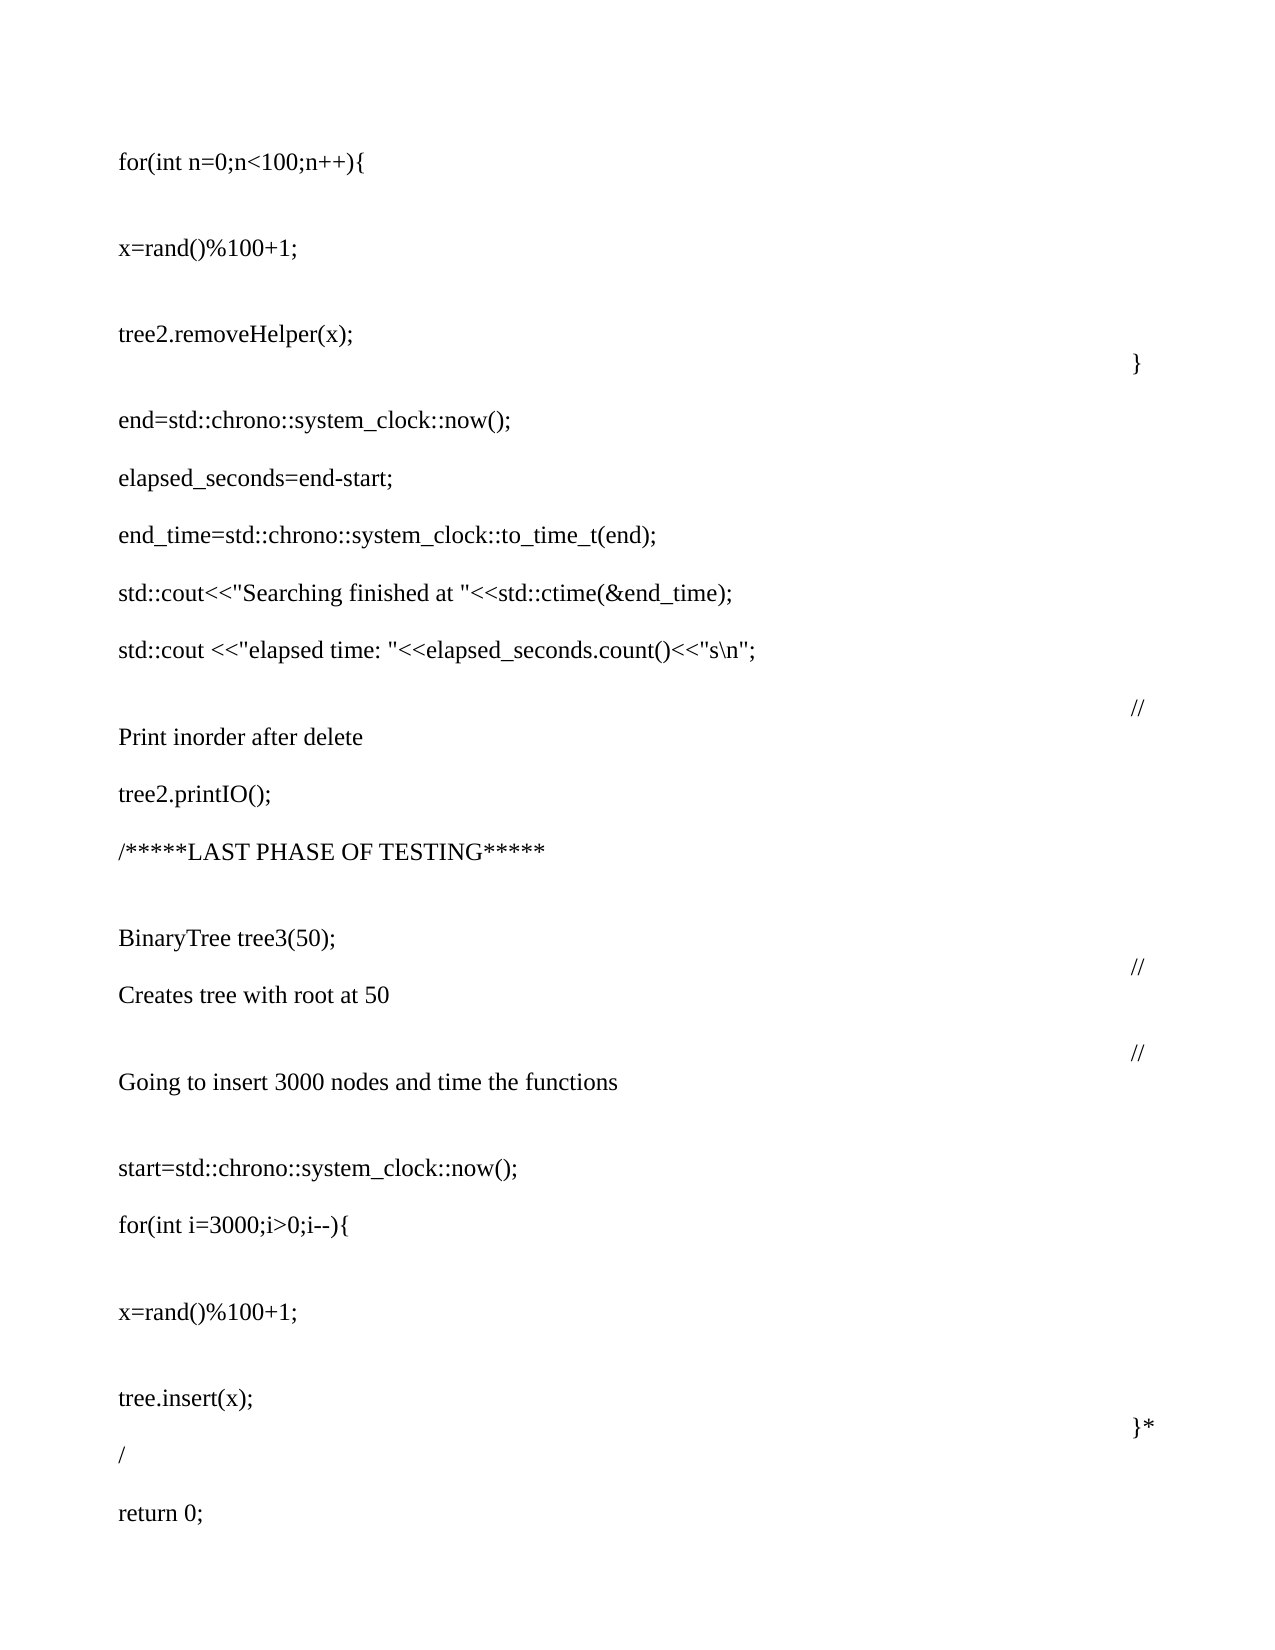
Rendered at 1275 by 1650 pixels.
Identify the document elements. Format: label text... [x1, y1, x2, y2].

text tree2.removeHelper(x); [118, 262, 1157, 348]
text } [118, 348, 1157, 377]
text end=std::chrono::system_clock::now(); [118, 377, 1157, 434]
text std::cout<<"Searching finished at "<<std::ctime(&end_time); [118, 549, 1157, 607]
text for(int n=0;n<100;n++){ [118, 118, 1157, 176]
text end_time=std::chrono::system_clock::to_time_t(end); [118, 492, 1157, 549]
text std::cout <<"elapsed time: "<<elapsed_seconds.count()<<"s\n"; [118, 607, 1157, 664]
text elapsed_seconds=end-start; [118, 434, 1157, 492]
text return 0; [118, 1469, 1157, 1527]
text for(int i=3000;i>0;i--){ [118, 1182, 1157, 1239]
text tree.insert(x); [118, 1326, 1157, 1412]
text start=std::chrono::system_clock::now(); [118, 1124, 1157, 1182]
text x=rand()%100+1; [118, 1239, 1157, 1326]
text //Print inorder after delete [118, 693, 1157, 751]
text //Going to insert 3000 nodes and time the functions [118, 1038, 1157, 1096]
text /*****LAST PHASE OF TESTING***** [118, 808, 1157, 866]
text tree2.printIO(); [118, 751, 1157, 808]
text BinaryTree tree3(50); //Creates tree with root at 50 [118, 894, 1157, 1009]
text x=rand()%100+1; [118, 176, 1157, 262]
text }*/ [118, 1412, 1157, 1469]
